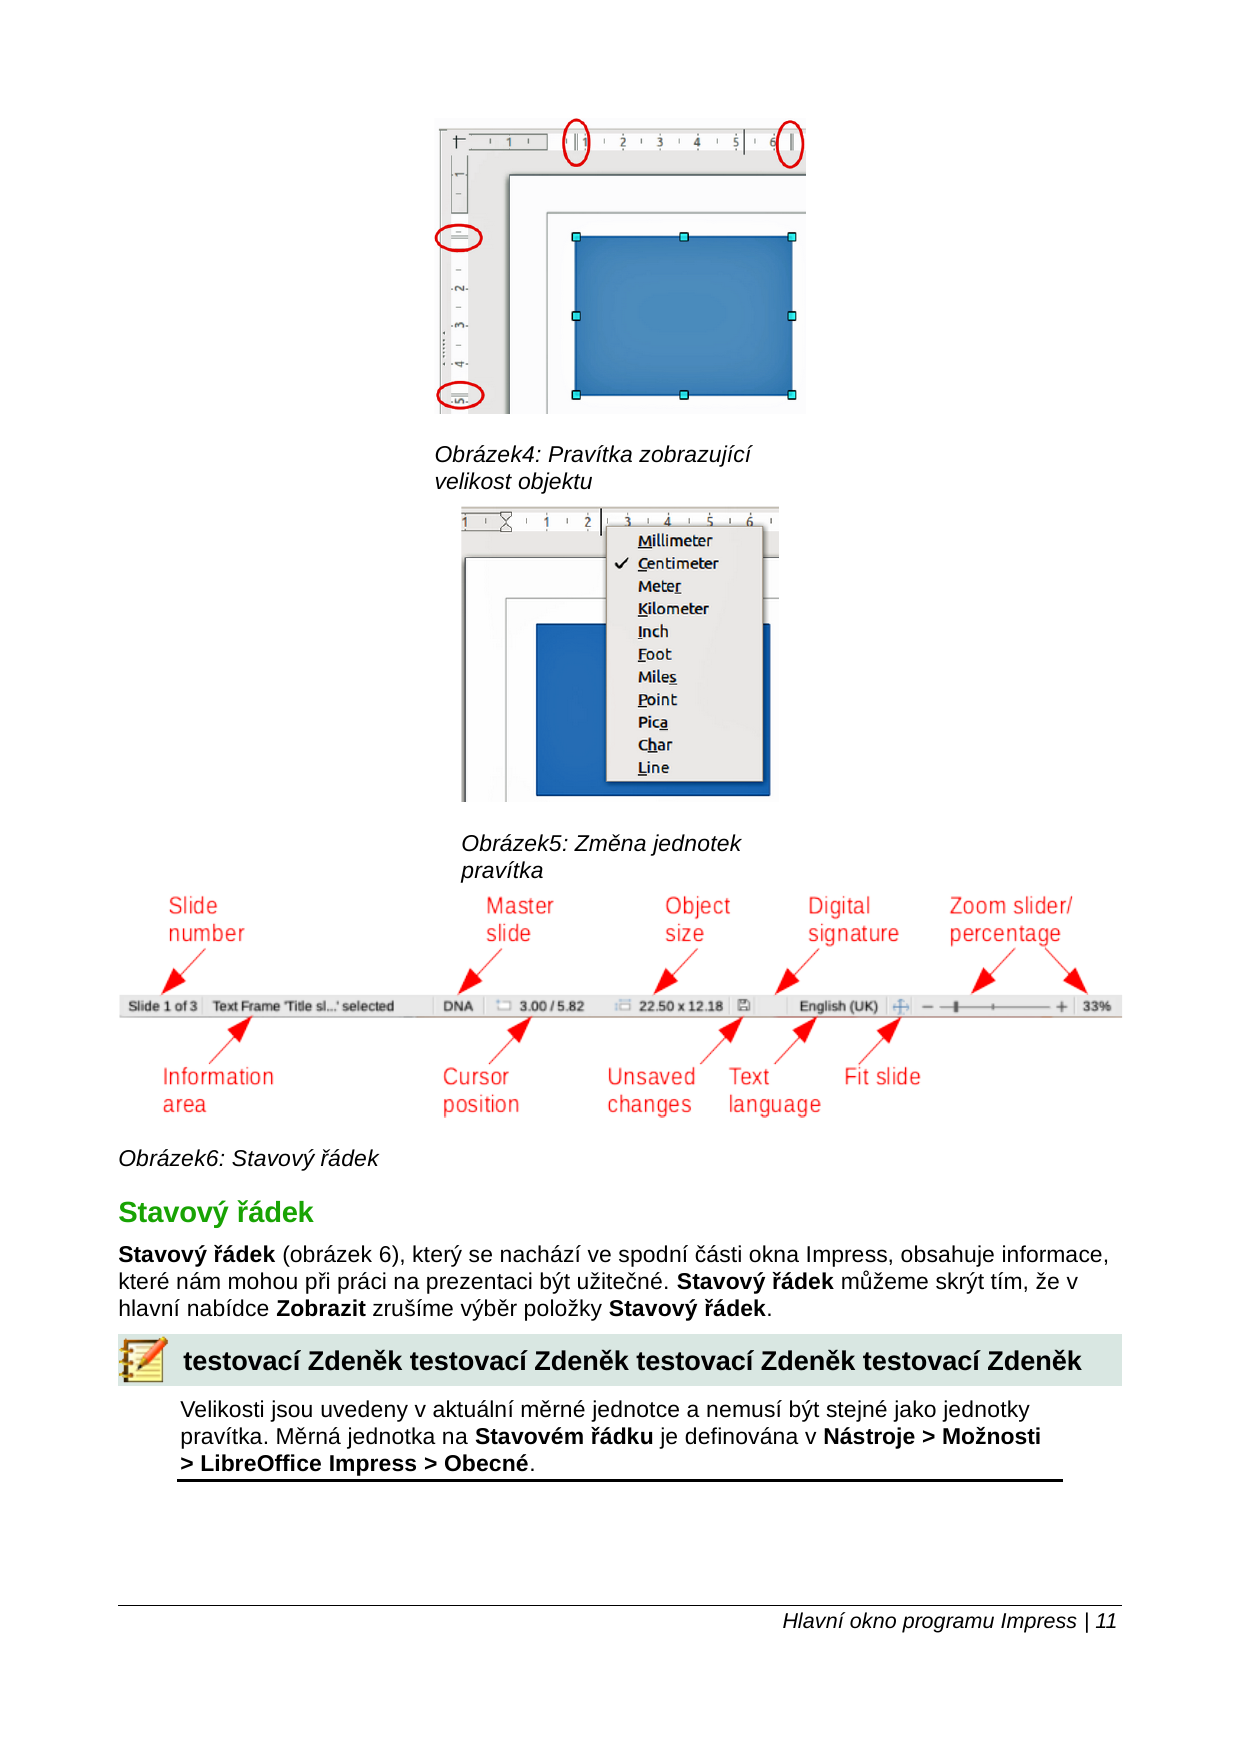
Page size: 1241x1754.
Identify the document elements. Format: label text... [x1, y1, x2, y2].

picture [118, 895, 1123, 1118]
text Velikosti jsou uvedeny v aktuální měrné jednotce a nemusí být stejné jako jednotky pravítka. Měrná jednotka na Stavovém řádku je definována v Nástroje > Možnosti > LibreOffice Impress > Obecné. [177, 1392, 1063, 1479]
text Obrázek 6: Stavový řádek [118, 1118, 1122, 1171]
text Stavový řádek (obrázek 6), který se nachází ve spodní části okna Impress, obsahuje informace, které nám mohou při práci na prezentaci být užitečné. Stavový řádek můžeme skrýt tím, že v hlavní nabídce Zobrazit zrušíme výběr položky Stavový řádek. [118, 1240, 1122, 1322]
text Obrázek 4: Pravítka zobrazující velikost objektu [434, 414, 806, 495]
subtitle testovací Zdeněk testovací Zdeněk testovací Zdeněk testovací Zdeněk [118, 1334, 1122, 1386]
picture [119, 1335, 170, 1386]
text Obrázek 5: Změna jednotek pravítka [461, 802, 779, 883]
picture [461, 506, 779, 802]
subtitle Stavový řádek [118, 1195, 1122, 1229]
picture [434, 118, 806, 414]
